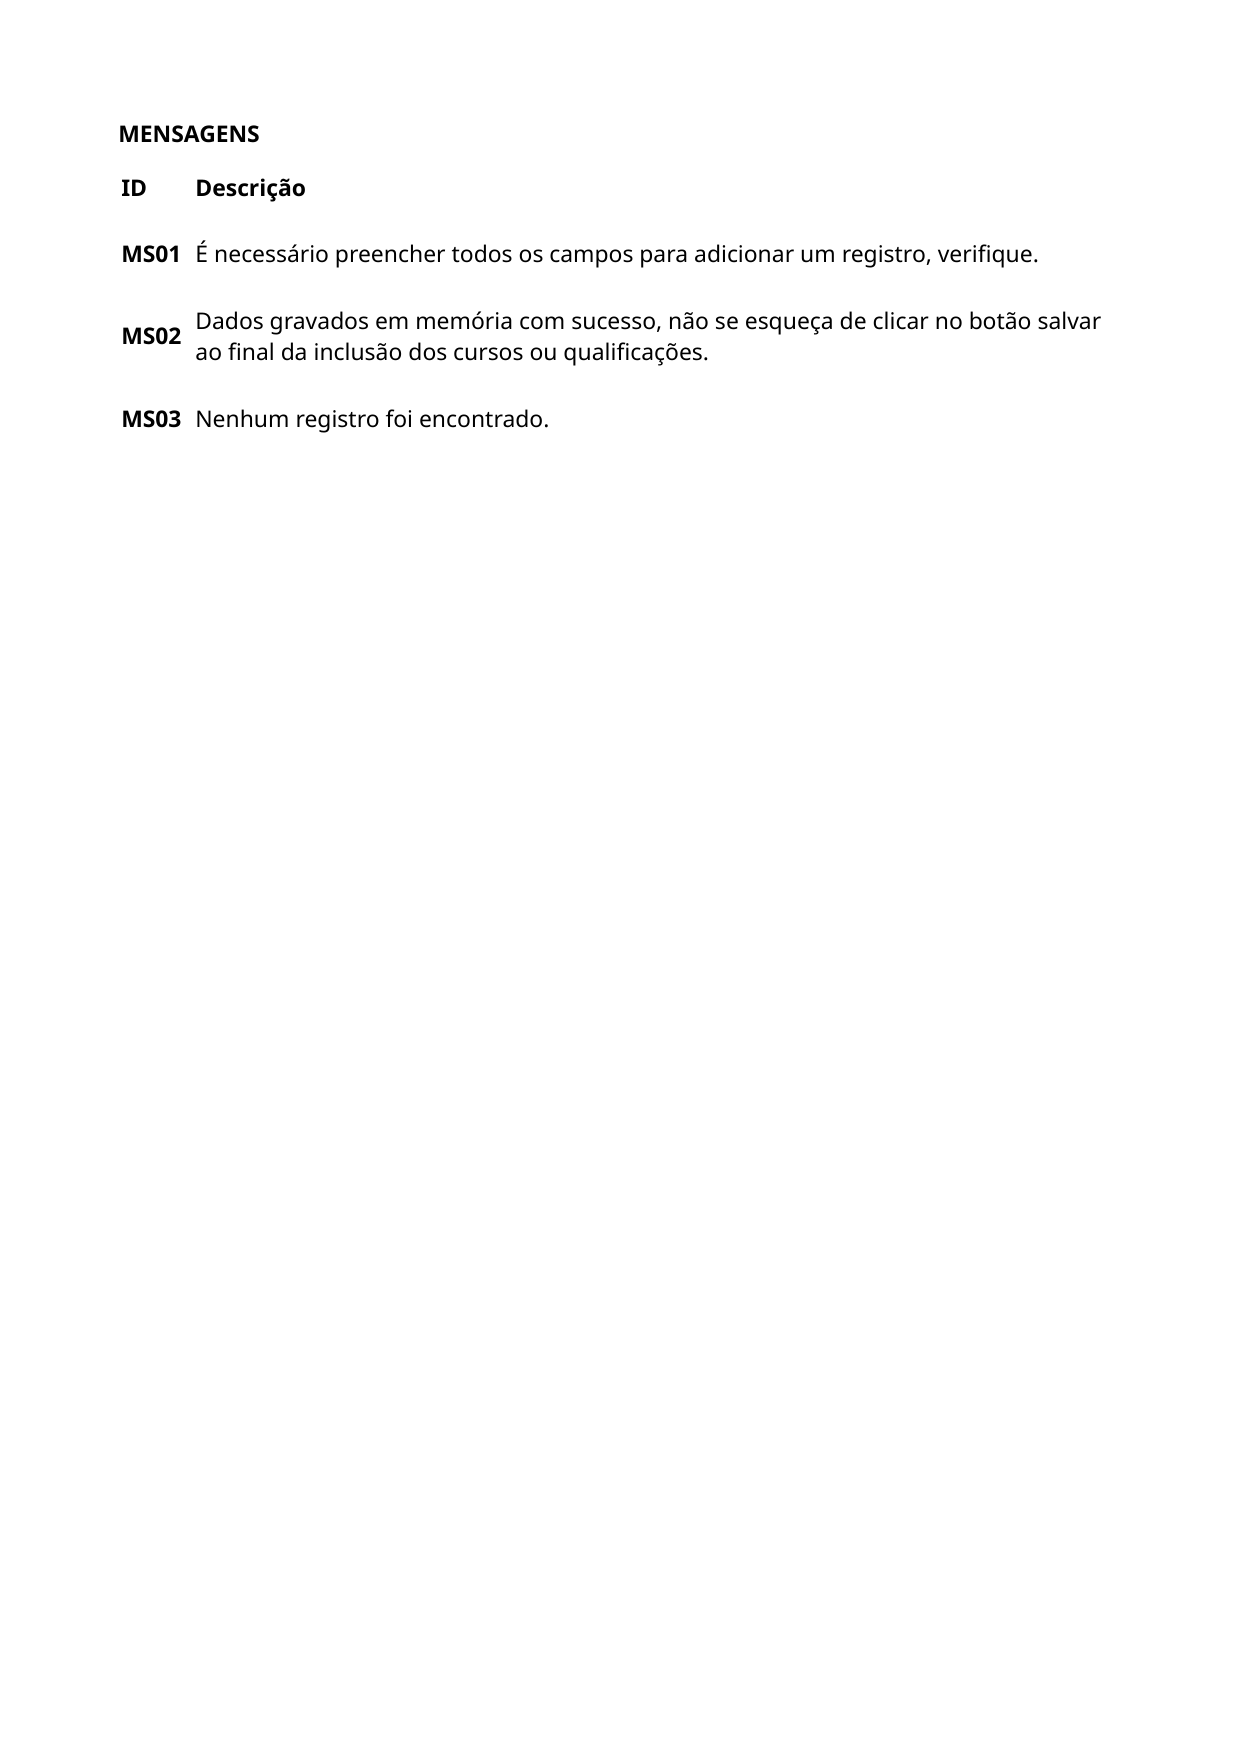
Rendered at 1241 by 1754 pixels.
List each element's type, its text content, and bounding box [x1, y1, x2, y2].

table_cell MS01 [118, 235, 192, 302]
table_cell É necessário preencher todos os campos para adicionar um registro, verifique. [192, 235, 1122, 302]
table_cell Dados gravados em memória com sucesso, não se esqueça de clicar no botão salvar ao final da inclusão dos cursos ou qualificações. [192, 302, 1122, 399]
text MENSAGENS [118, 118, 1122, 149]
table_cell MS03 [118, 400, 192, 466]
table_header ID [118, 169, 192, 235]
table_cell Nenhum registro foi encontrado. [192, 400, 1122, 466]
table_header Descrição [192, 169, 1122, 235]
table_cell MS02 [118, 302, 192, 399]
